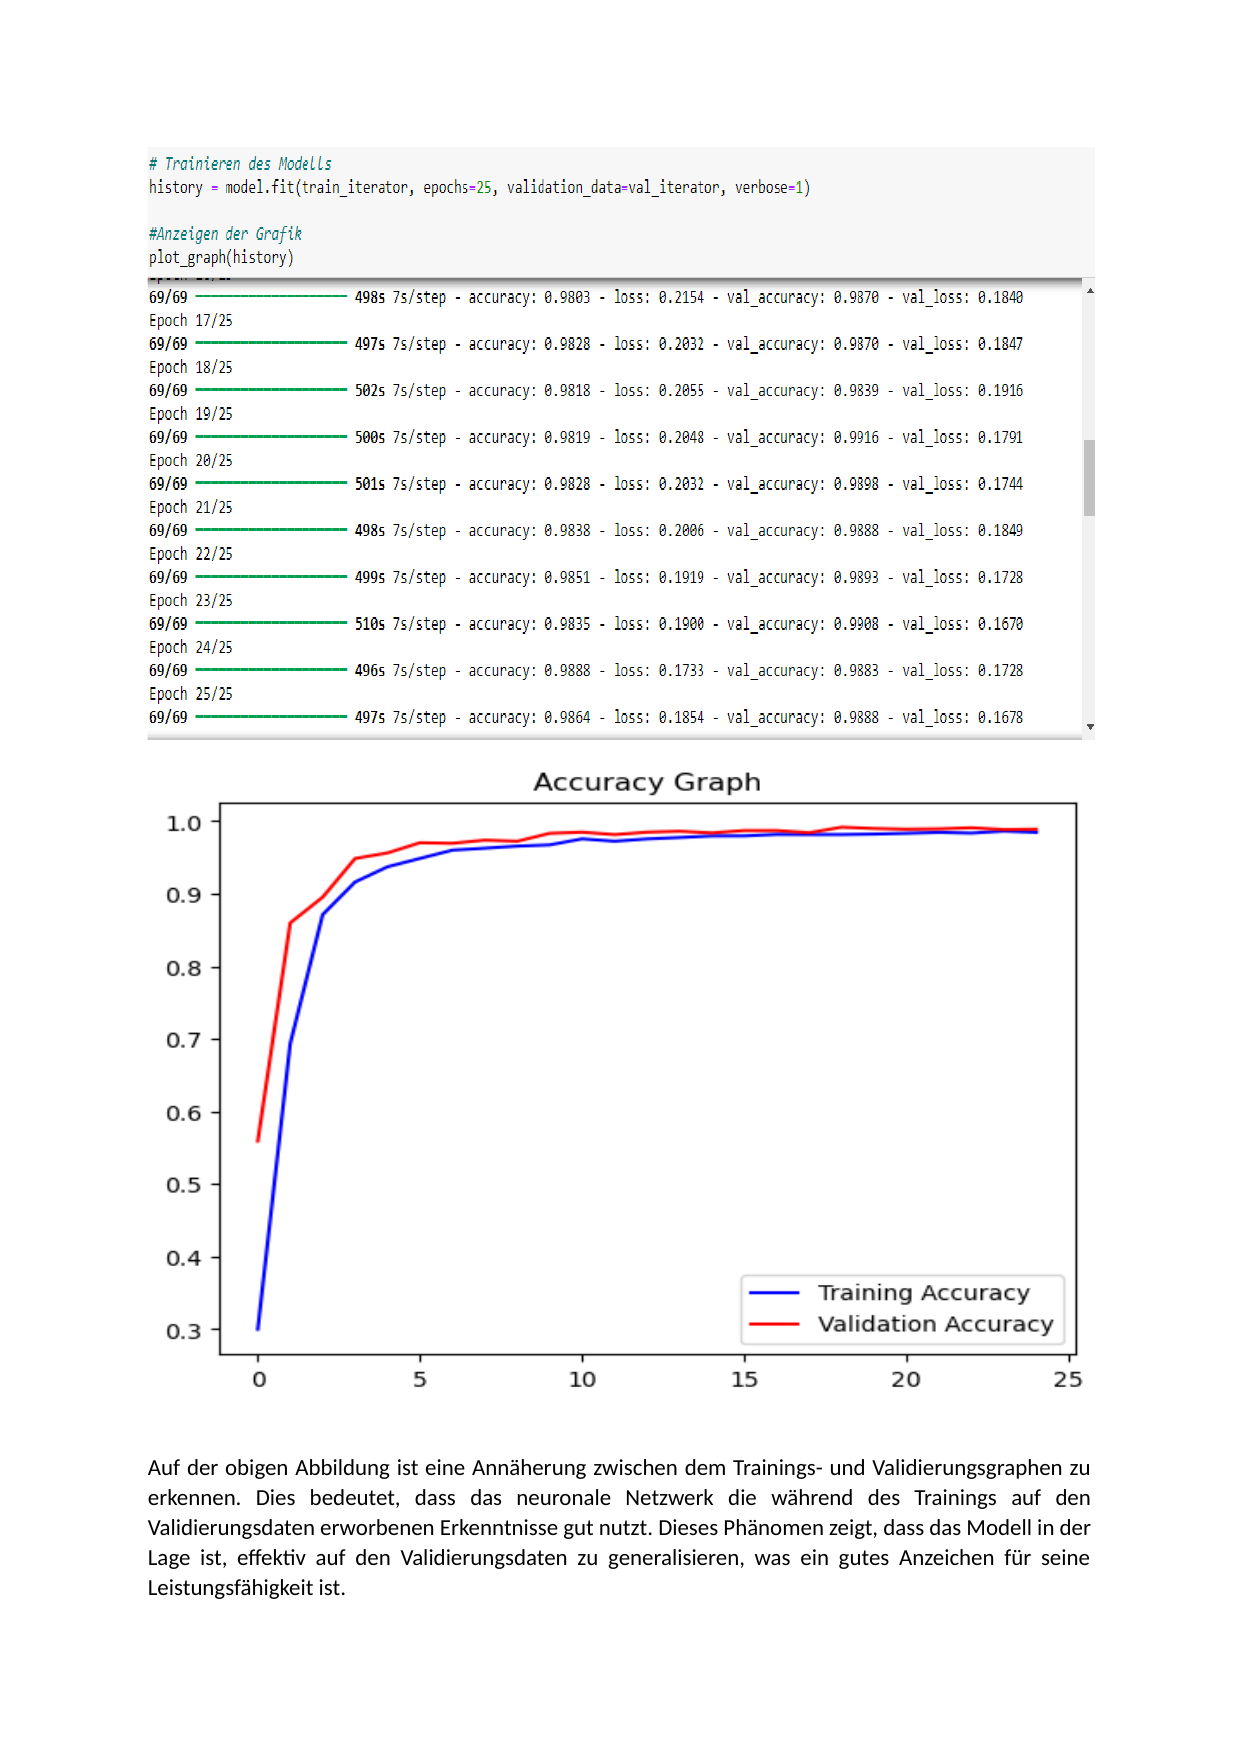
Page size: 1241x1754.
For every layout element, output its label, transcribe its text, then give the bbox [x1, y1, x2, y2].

text Auf der obigen Abbildung ist eine Annäherung zwischen dem Trainings- und Validierungsgraphen zu erkennen. Dies bedeutet, dass das neuronale Netzwerk die während des Trainings auf den Validierungsdaten erworbenen Erkenntnisse gut nutzt. Dieses Phänomen zeigt, dass das Modell in der Lage ist, effektiv auf den Validierungsdaten zu generalisieren, was ein gutes Anzeichen für seine Leistungsfähigkeit ist. [148, 1423, 1092, 1601]
